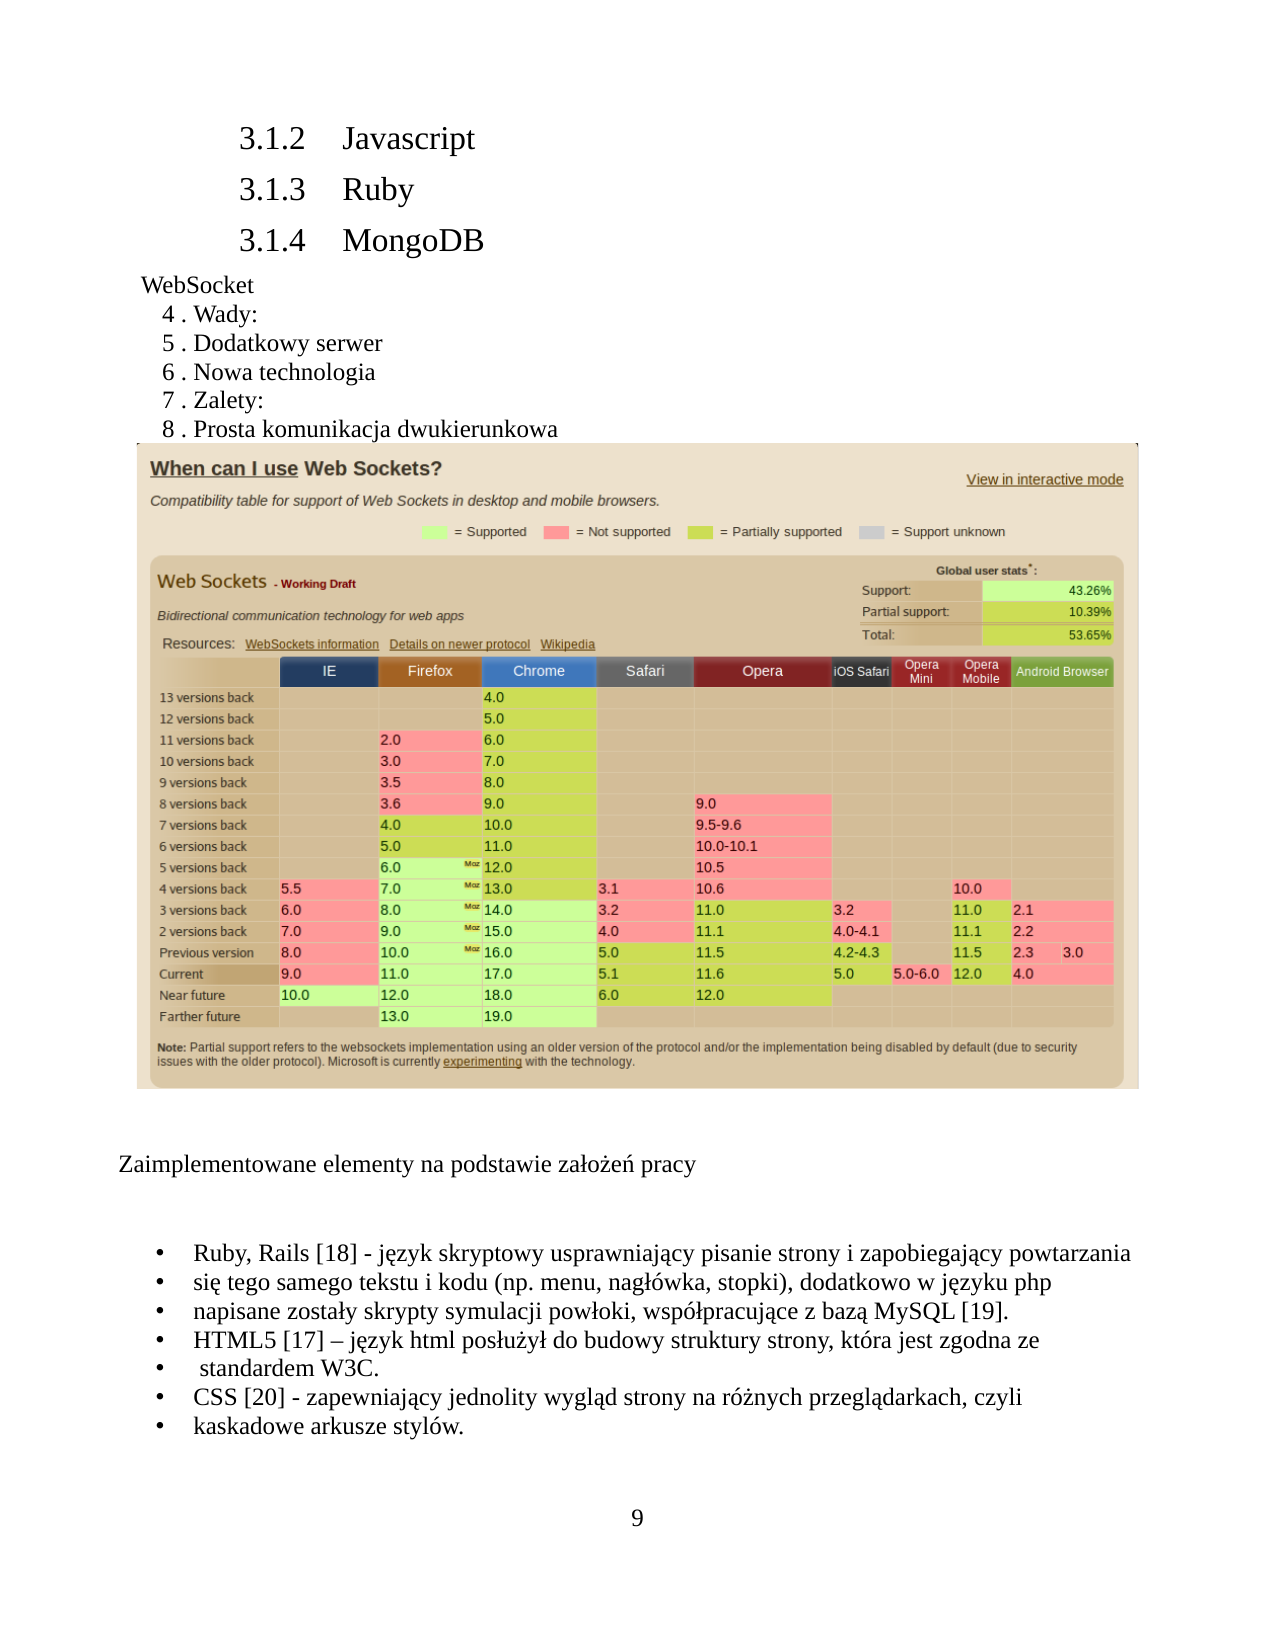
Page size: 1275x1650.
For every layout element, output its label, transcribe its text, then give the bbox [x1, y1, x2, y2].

list HTML5 [17] – język html posłużył do budowy struktury strony, która jest zgodna ze [156, 1325, 1157, 1353]
list napisane zostały skrypty symulacji powłoki, współpracujące z bazą MySQL [19]. [156, 1296, 1157, 1325]
list Nowa technologia [141, 357, 1157, 386]
list Zalety: [141, 386, 1157, 414]
list Dodatkowy serwer [141, 328, 1157, 357]
list kaskadowe arkusze stylów. [156, 1411, 1157, 1440]
list MongoDB [231, 220, 1157, 258]
list Javascript [231, 118, 1157, 156]
text Zaimplementowane elementy na podstawie założeń pracy [118, 1149, 1157, 1178]
list CSS [20] - zapewniający jednolity wygląd strony na różnych przeglądarkach, czyli [156, 1382, 1157, 1411]
picture [136, 443, 1139, 1089]
list Ruby [231, 169, 1157, 207]
list Wady: [141, 299, 1157, 328]
list standardem W3C. [156, 1353, 1157, 1382]
list Ruby, Rails [18] - język skryptowy usprawniający pisanie strony i zapobiegający powtarzania [156, 1238, 1157, 1267]
list Prosta komunikacja dwukierunkowa [141, 414, 1157, 443]
list się tego samego tekstu i kodu (np. menu, nagłówka, stopki), dodatkowo w języku php [156, 1267, 1157, 1296]
list WebSocket [141, 271, 1157, 299]
